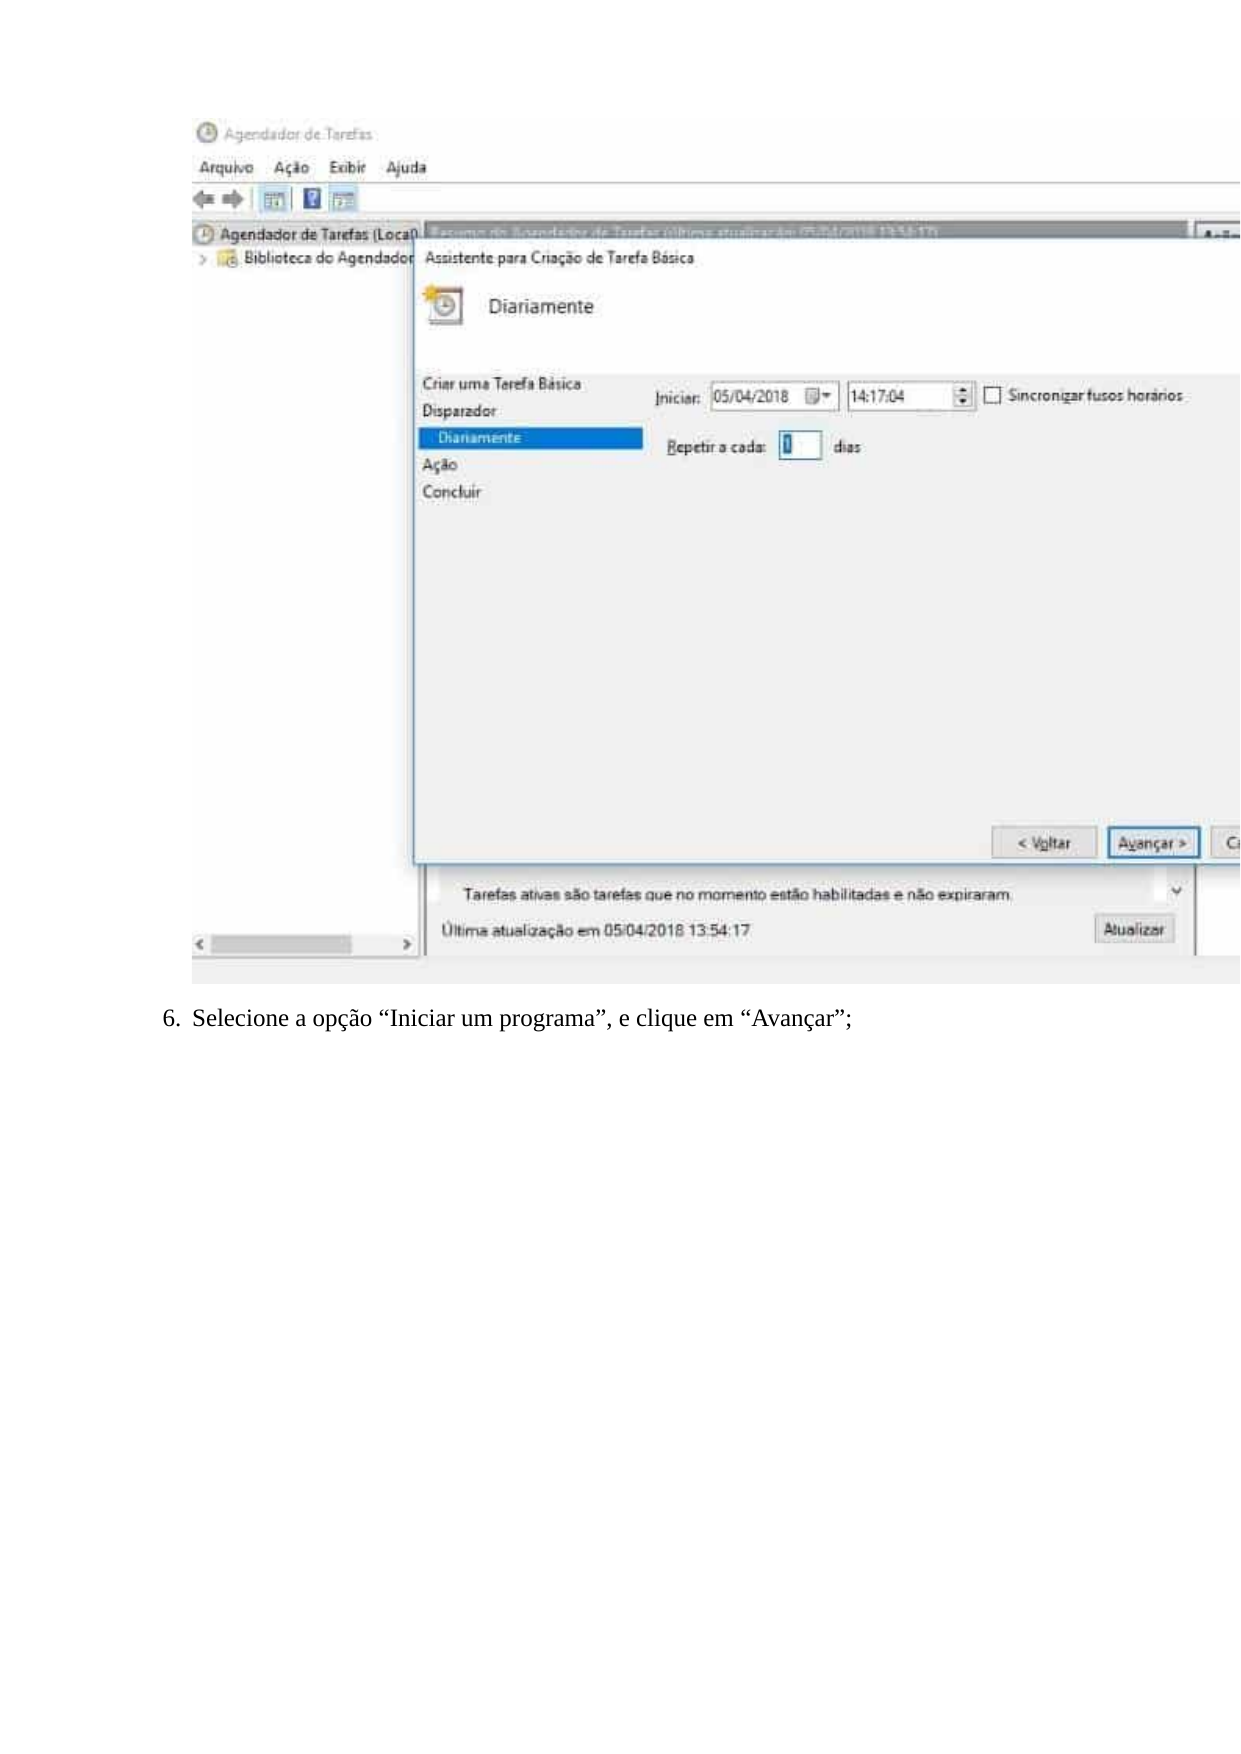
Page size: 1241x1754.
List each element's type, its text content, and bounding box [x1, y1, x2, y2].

picture [191, 118, 1241, 984]
list Selecione a opção “Iniciar um programa”, e clique em “Avançar”; [162, 1003, 1122, 1031]
